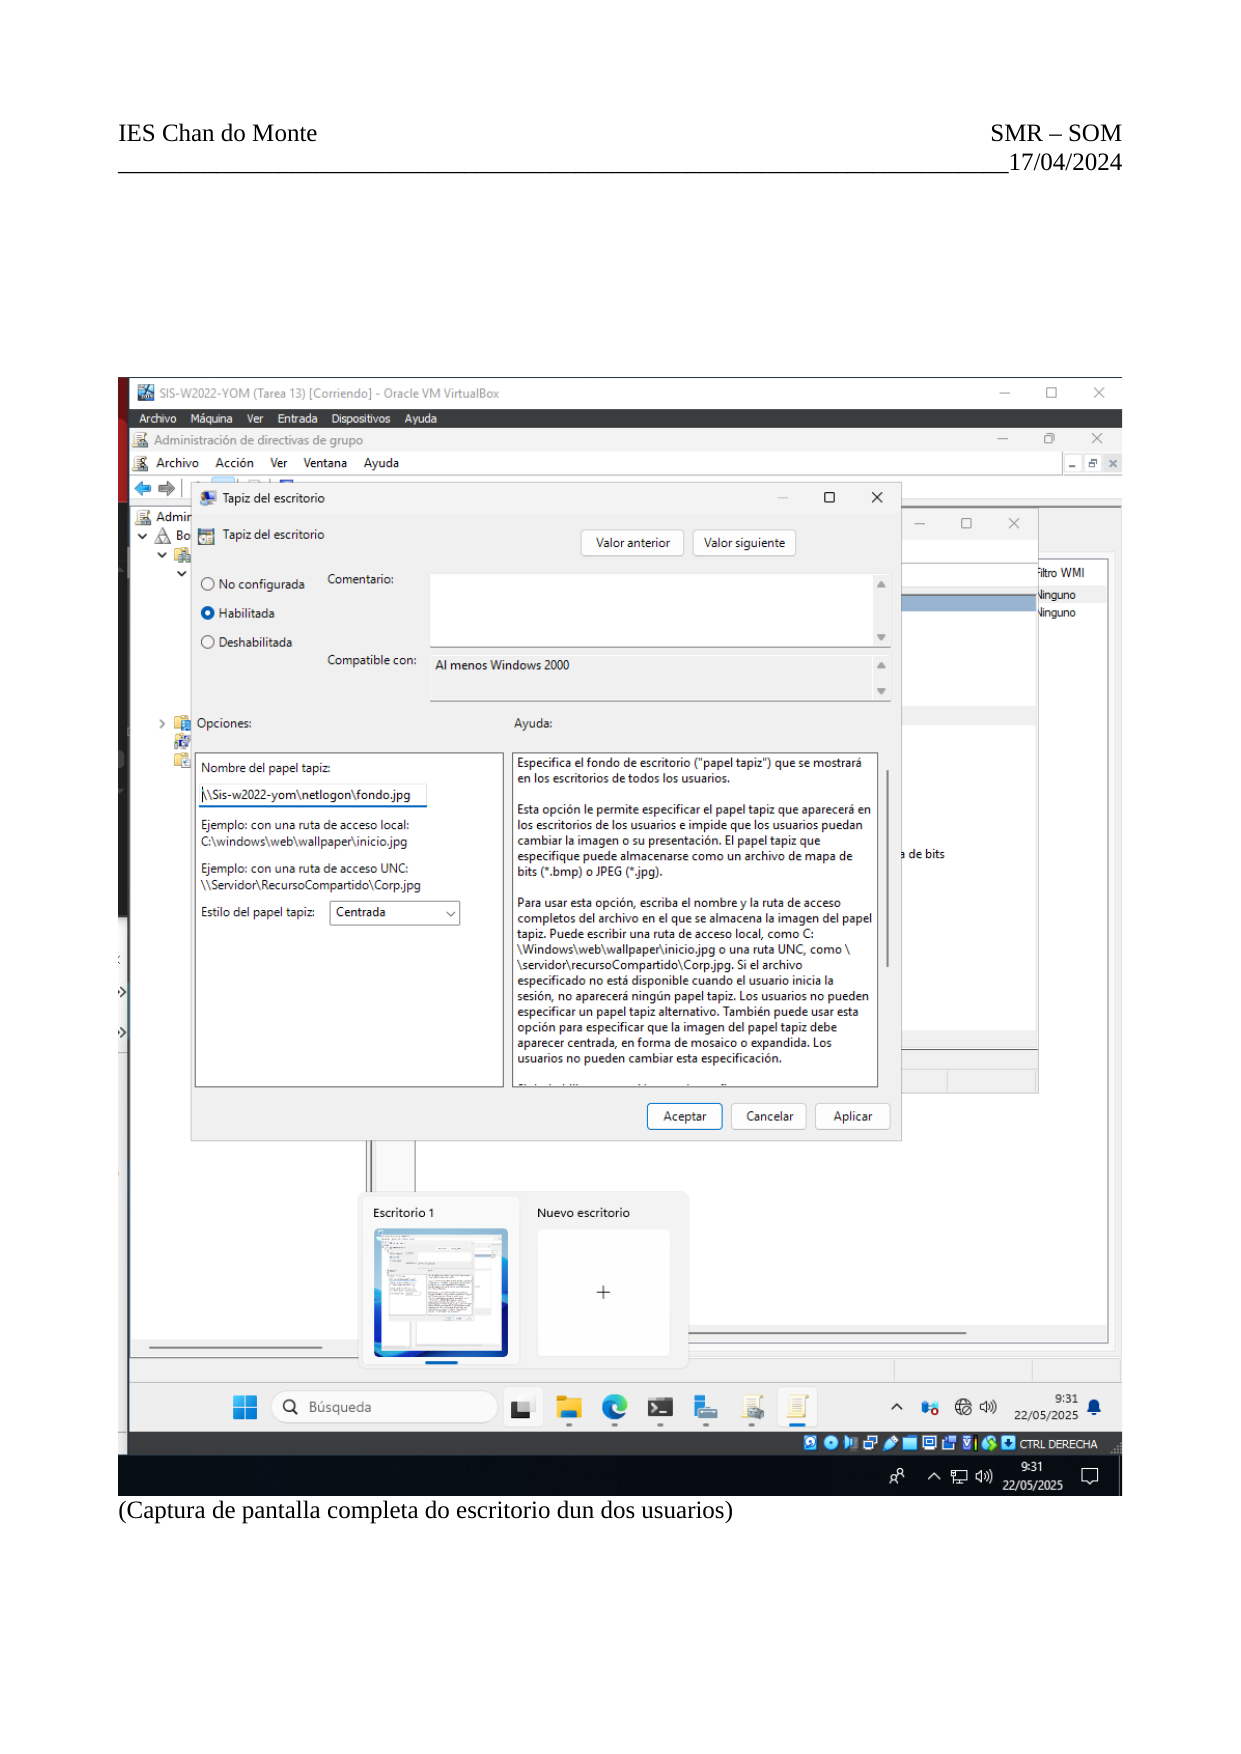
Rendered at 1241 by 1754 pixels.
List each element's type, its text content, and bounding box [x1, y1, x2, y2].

text (Captura de pantalla completa do escritorio dun dos usuarios) [118, 1496, 1122, 1524]
picture [118, 377, 1123, 1496]
